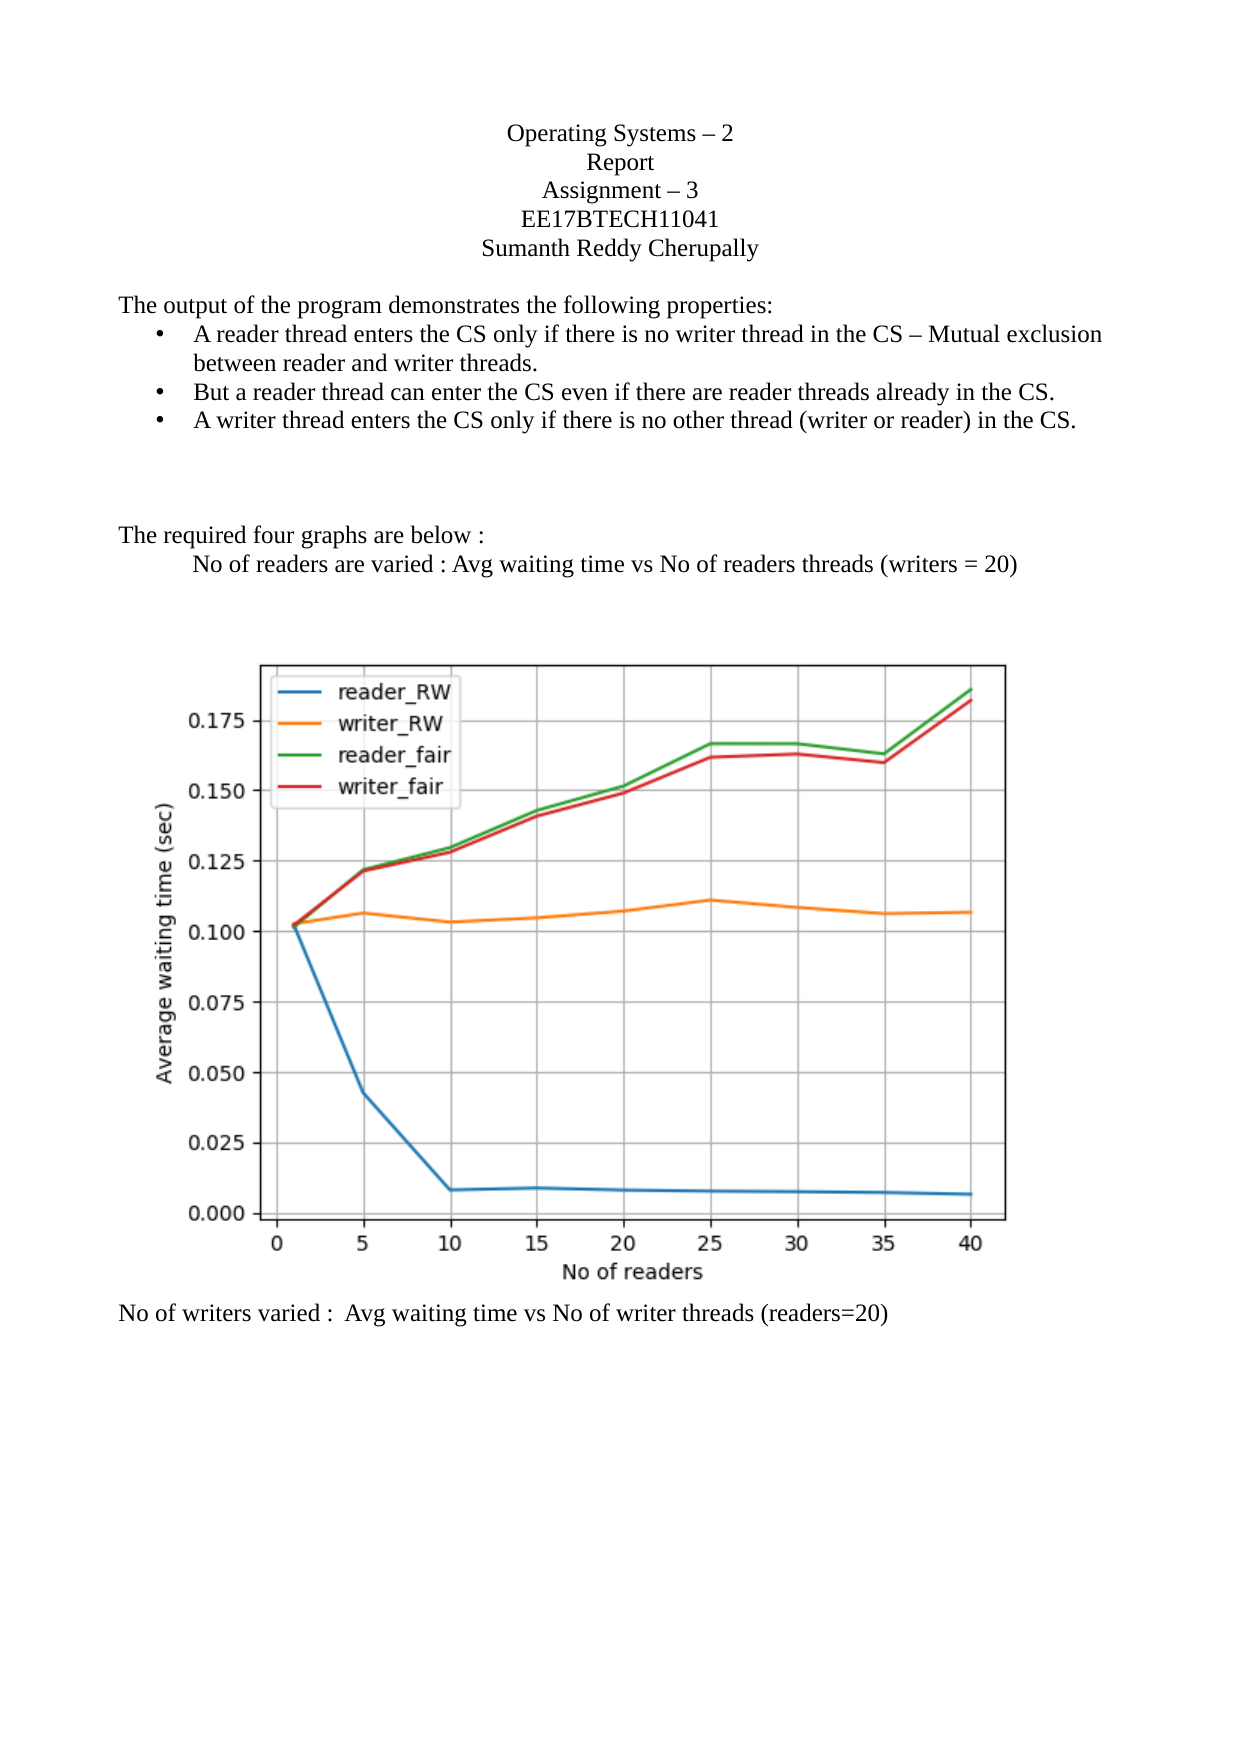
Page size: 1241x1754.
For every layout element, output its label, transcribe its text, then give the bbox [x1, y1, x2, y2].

list But a reader thread can enter the CS even if there are reader threads already in the CS. [156, 377, 1122, 406]
text No of writers varied : Avg waiting time vs No of writer threads (readers=20) [118, 1034, 1122, 1327]
text No of readers are varied : Avg waiting time vs No of readers threads (writers = 20) [118, 549, 1122, 578]
text The output of the program demonstrates the following properties: [118, 291, 1122, 319]
text EE17BTECH11041 [118, 204, 1122, 233]
text Sumanth Reddy Cherupally [118, 233, 1122, 262]
text The required four graphs are below : [118, 521, 1122, 549]
list A reader thread enters the CS only if there is no writer thread in the CS – Mutual exclusion between reader and writer threads. [156, 319, 1122, 377]
text Report [118, 147, 1122, 176]
list A writer thread enters the CS only if there is no other thread (writer or reader) in the CS. [156, 406, 1122, 434]
text Assignment – 3 [118, 176, 1122, 204]
picture [140, 578, 1100, 1299]
text Operating Systems – 2 [118, 118, 1122, 147]
